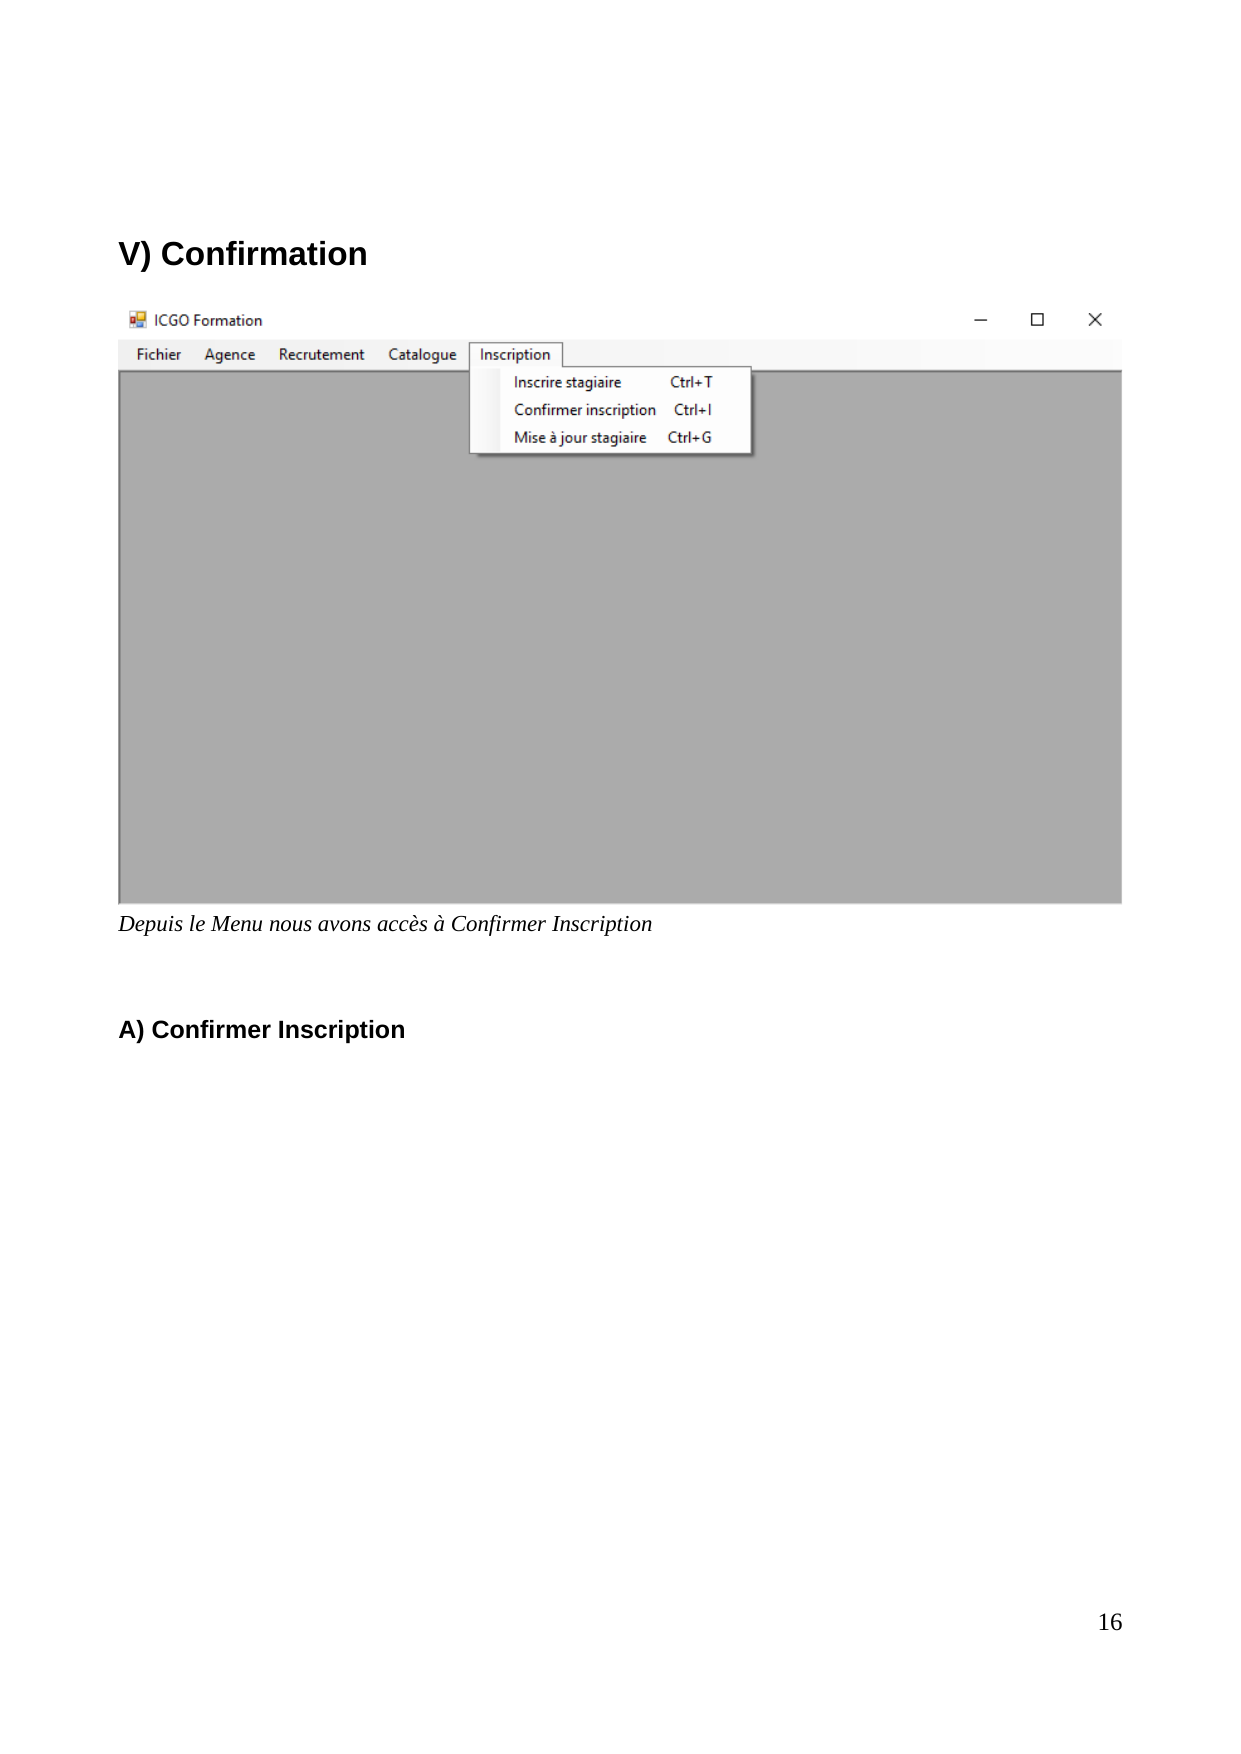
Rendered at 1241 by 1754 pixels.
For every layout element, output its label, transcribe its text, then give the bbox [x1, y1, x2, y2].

picture [118, 307, 1123, 906]
text Depuis le Menu nous avons accès à Confirmer Inscription [118, 906, 1122, 936]
subtitle A) Confirmer Inscription [118, 1014, 1122, 1043]
text [118, 285, 1122, 307]
subtitle V) Confirmation [118, 234, 1122, 273]
